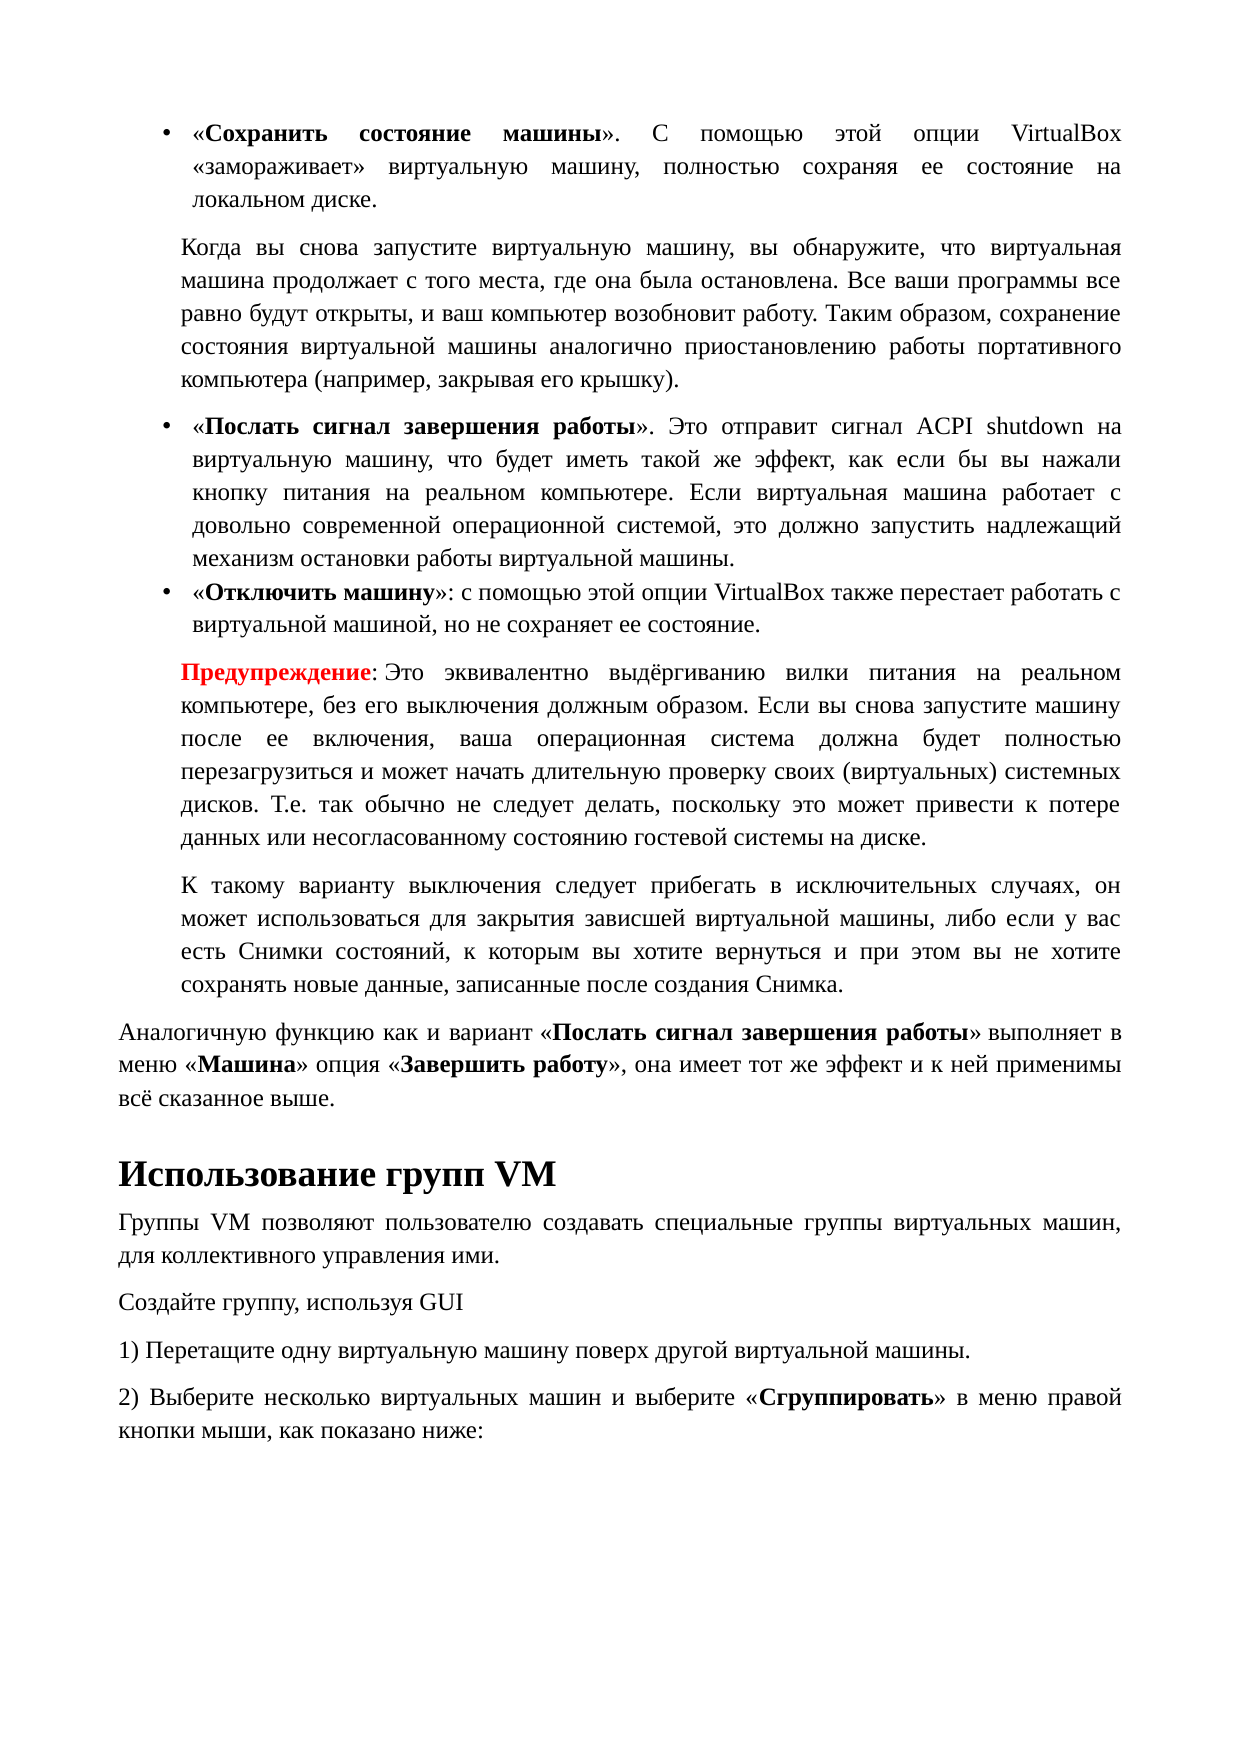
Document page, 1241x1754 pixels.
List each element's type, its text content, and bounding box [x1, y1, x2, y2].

text 2) Выберите несколько виртуальных машин и выберите «Сгруппировать» в меню правой кнопки мыши, как показано ниже: [118, 1382, 1122, 1444]
text К такому варианту выключения следует прибегать в исключительных случаях, он может использоваться для закрытия зависшей виртуальной машины, либо если у вас есть Снимки состояний, к которым вы хотите вернуться и при этом вы не хотите сохранять новые данные, записанные после создания Снимка. [181, 870, 1122, 998]
text Создайте группу, используя GUI [118, 1287, 1122, 1316]
text Группы VM позволяют пользователю создавать специальные группы виртуальных машин, для коллективного управления ими. [118, 1207, 1122, 1268]
list «Отключить машину»: с помощью этой опции VirtualBox также перестает работать с виртуальной машиной, но не сохраняет ее состояние. [162, 577, 1122, 638]
text Предупреждение: Это эквивалентно выдёргиванию вилки питания на реальном компьютере, без его выключения должным образом. Если вы снова запустите машину после ее включения, ваша операционная система должна будет полностью перезагрузиться и может начать длительную проверку своих (виртуальных) системных дисков. Т.е. так обычно не следует делать, поскольку это может привести к потере данных или несогласованному состоянию гостевой системы на диске. [181, 657, 1122, 851]
text Когда вы снова запустите виртуальную машину, вы обнаружите, что виртуальная машина продолжает с того места, где она была остановлена. Все ваши программы все равно будут открыты, и ваш компьютер возобновит работу. Таким образом, сохранение состояния виртуальной машины аналогично приостановлению работы портативного компьютера (например, закрывая его крышку). [181, 232, 1122, 393]
subtitle Использование групп VM [118, 1151, 1122, 1194]
text 1) Перетащите одну виртуальную машину поверх другой виртуальной машины. [118, 1335, 1122, 1364]
text Аналогичную функцию как и вариант «Послать сигнал завершения работы» выполняет в меню «Машина» опция «Завершить работу», она имеет тот же эффект и к ней применимы всё сказанное выше. [118, 1017, 1122, 1111]
list «Послать сигнал завершения работы». Это отправит сигнал ACPI shutdown на виртуальную машину, что будет иметь такой же эффект, как если бы вы нажали кнопку питания на реальном компьютере. Если виртуальная машина работает с довольно современной операционной системой, это должно запустить надлежащий механизм остановки работы виртуальной машины. [162, 411, 1122, 572]
list «Сохранить состояние машины». С помощью этой опции VirtualBox «замораживает» виртуальную машину, полностью сохраняя ее состояние на локальном диске. [162, 118, 1122, 213]
